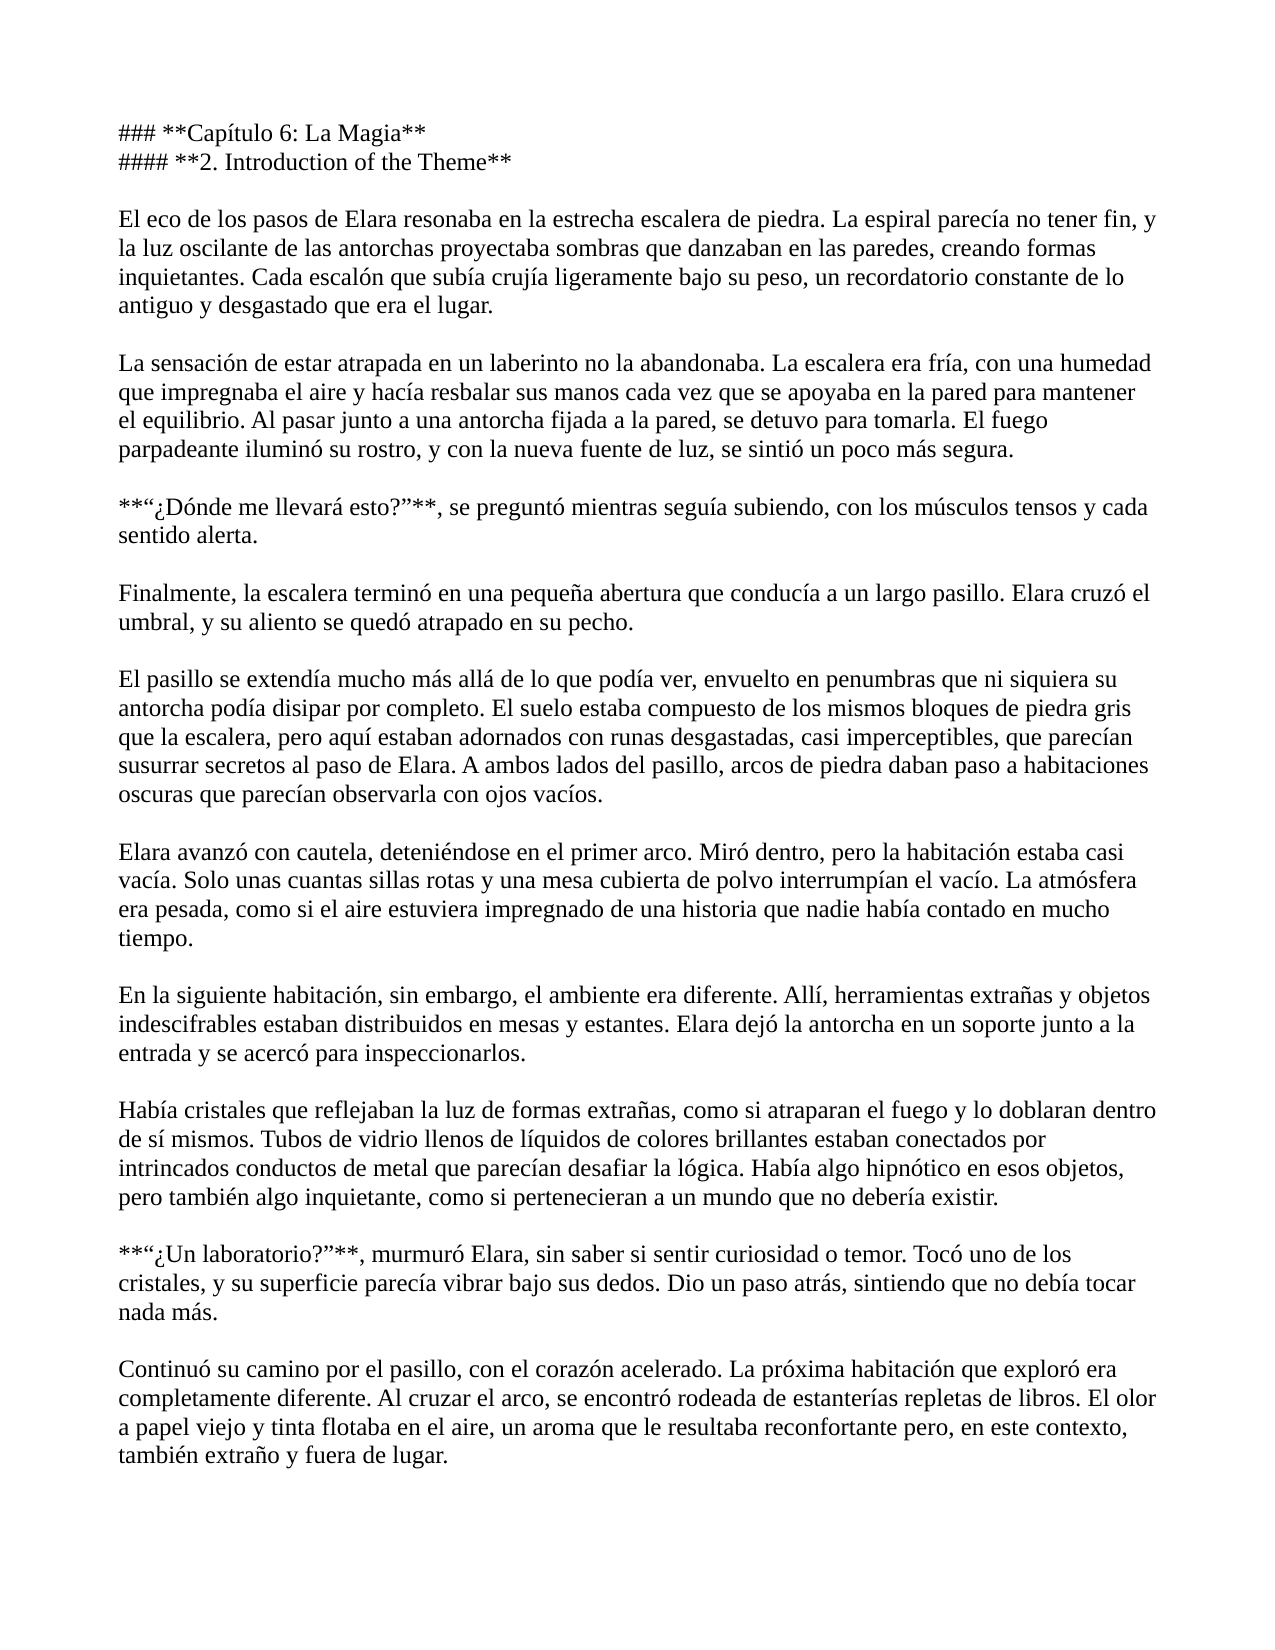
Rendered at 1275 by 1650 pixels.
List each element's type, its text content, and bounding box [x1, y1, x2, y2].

text Finalmente, la escalera terminó en una pequeña abertura que conducía a un largo pasillo. Elara cruzó el umbral, y su aliento se quedó atrapado en su pecho. [118, 578, 1157, 636]
text Había cristales que reflejaban la luz de formas extrañas, como si atraparan el fuego y lo doblaran dentro de sí mismos. Tubos de vidrio llenos de líquidos de colores brillantes estaban conectados por intrincados conductos de metal que parecían desafiar la lógica. Había algo hipnótico en esos objetos, pero también algo inquietante, como si pertenecieran a un mundo que no debería existir. [118, 1096, 1157, 1211]
text El eco de los pasos de Elara resonaba en la estrecha escalera de piedra. La espiral parecía no tener fin, y la luz oscilante de las antorchas proyectaba sombras que danzaban en las paredes, creando formas inquietantes. Cada escalón que subía crujía ligeramente bajo su peso, un recordatorio constante de lo antiguo y desgastado que era el lugar. [118, 204, 1157, 319]
text Elara avanzó con cautela, deteniéndose en el primer arco. Miró dentro, pero la habitación estaba casi vacía. Solo unas cuantas sillas rotas y una mesa cubierta de polvo interrumpían el vacío. La atmósfera era pesada, como si el aire estuviera impregnado de una historia que nadie había contado en mucho tiempo. [118, 837, 1157, 952]
text El pasillo se extendía mucho más allá de lo que podía ver, envuelto en penumbras que ni siquiera su antorcha podía disipar por completo. El suelo estaba compuesto de los mismos bloques de piedra gris que la escalera, pero aquí estaban adornados con runas desgastadas, casi imperceptibles, que parecían susurrar secretos al paso de Elara. A ambos lados del pasillo, arcos de piedra daban paso a habitaciones oscuras que parecían observarla con ojos vacíos. [118, 664, 1157, 808]
text **“¿Un laboratorio?”**, murmuró Elara, sin saber si sentir curiosidad o temor. Tocó uno de los cristales, y su superficie parecía vibrar bajo sus dedos. Dio un paso atrás, sintiendo que no debía tocar nada más. [118, 1239, 1157, 1326]
text Continuó su camino por el pasillo, con el corazón acelerado. La próxima habitación que exploró era completamente diferente. Al cruzar el arco, se encontró rodeada de estanterías repletas de libros. El olor a papel viejo y tinta flotaba en el aire, un aroma que le resultaba reconfortante pero, en este contexto, también extraño y fuera de lugar. [118, 1354, 1157, 1469]
text La sensación de estar atrapada en un laberinto no la abandonaba. La escalera era fría, con una humedad que impregnaba el aire y hacía resbalar sus manos cada vez que se apoyaba en la pared para mantener el equilibrio. Al pasar junto a una antorcha fijada a la pared, se detuvo para tomarla. El fuego parpadeante iluminó su rostro, y con la nueva fuente de luz, se sintió un poco más segura. [118, 348, 1157, 463]
text #### **2. Introduction of the Theme** [118, 147, 1157, 176]
text **“¿Dónde me llevará esto?”**, se preguntó mientras seguía subiendo, con los músculos tensos y cada sentido alerta. [118, 492, 1157, 549]
text ### **Capítulo 6: La Magia** [118, 118, 1157, 147]
text En la siguiente habitación, sin embargo, el ambiente era diferente. Allí, herramientas extrañas y objetos indescifrables estaban distribuidos en mesas y estantes. Elara dejó la antorcha en un soporte junto a la entrada y se acercó para inspeccionarlos. [118, 981, 1157, 1067]
